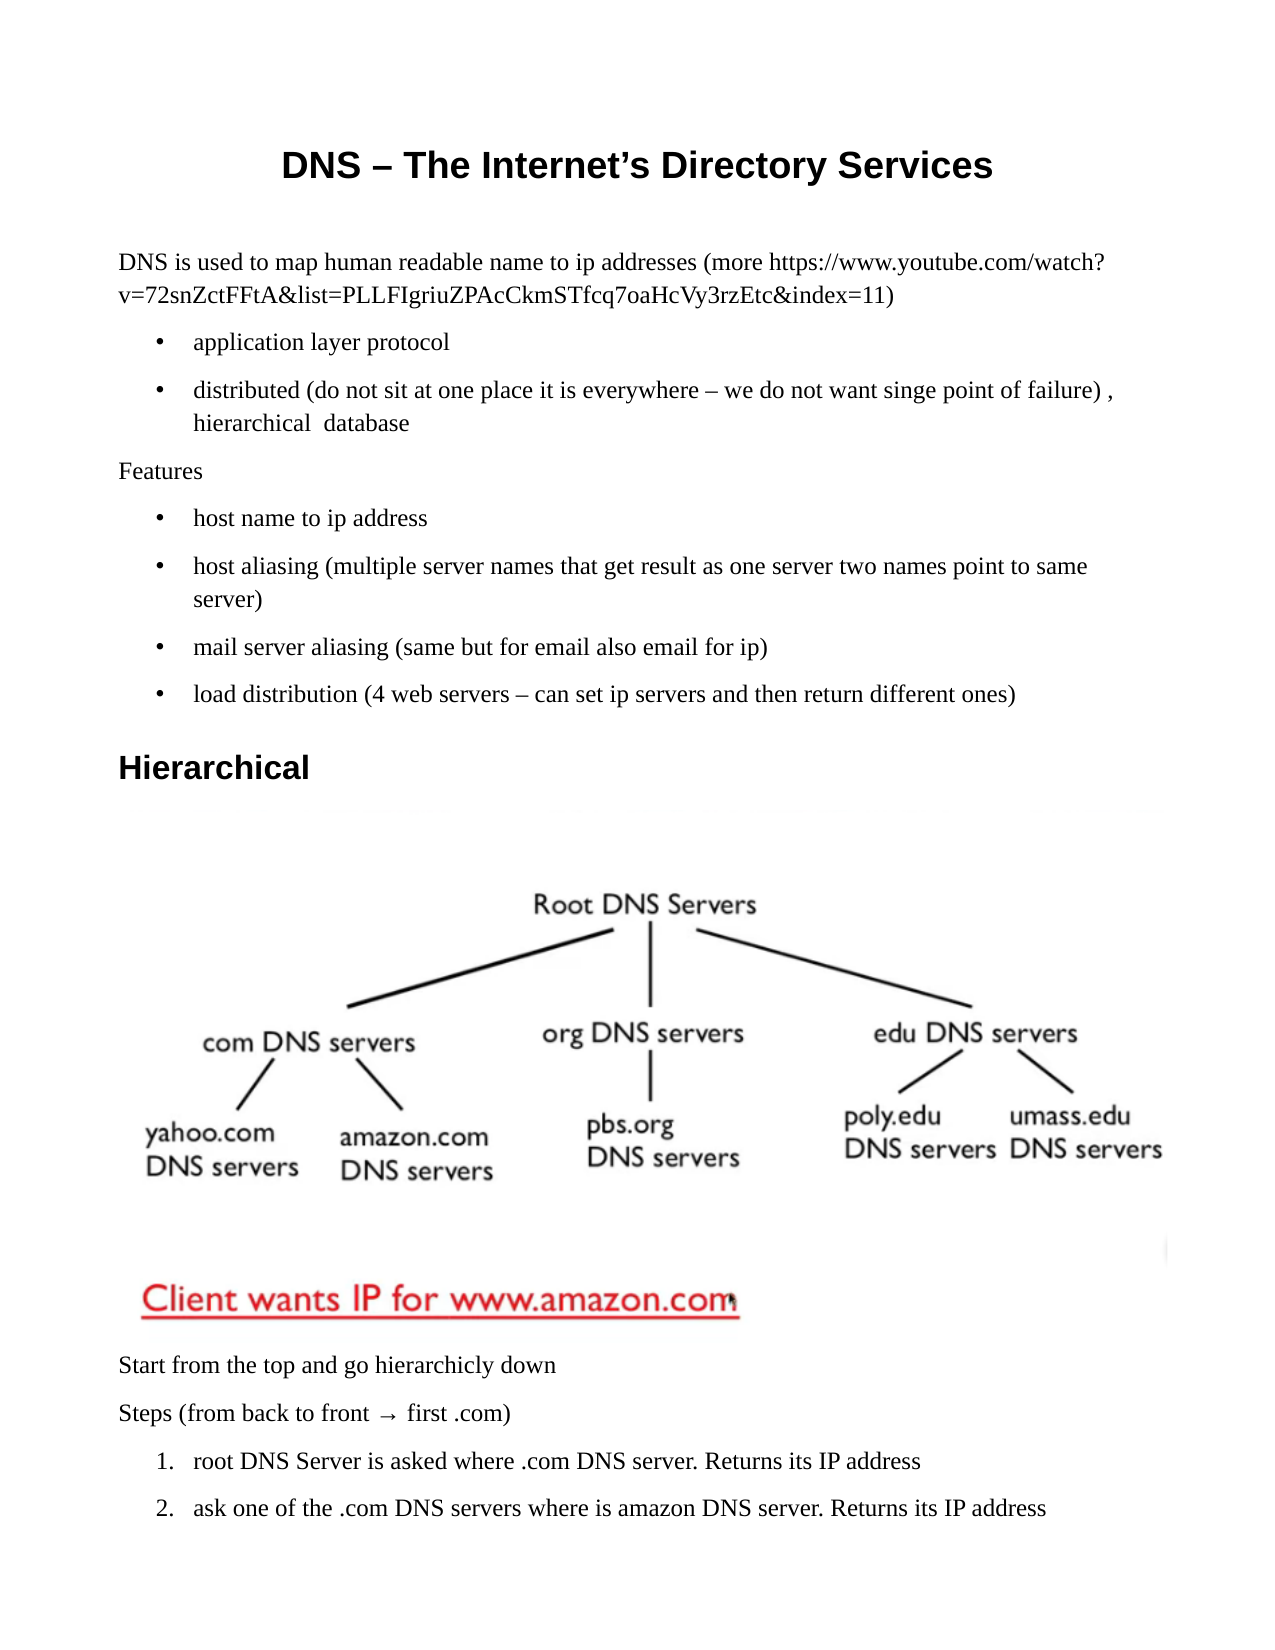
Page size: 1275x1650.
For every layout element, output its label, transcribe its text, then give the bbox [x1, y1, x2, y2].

subtitle Hierarchical [118, 748, 1157, 786]
list application layer protocol [156, 327, 1157, 356]
list host name to ip address [156, 503, 1157, 532]
text Features [118, 456, 1157, 484]
subtitle DNS – The Internet’s Directory Services [118, 143, 1157, 187]
text DNS is used to map human readable name to ip addresses (more https://www.youtube.com/watch?v=72snZctFFtA&list=PLLFIgriuZPAcCkmSTfcq7oaHcVy3rzEtc&index=11) [118, 247, 1157, 309]
list load distribution (4 web servers – can set ip servers and then return different ones) [156, 679, 1157, 708]
text Steps (from back to front → first .com) [118, 1398, 1157, 1427]
picture [128, 810, 1168, 1347]
list mail server aliasing (same but for email also email for ip) [156, 632, 1157, 660]
text Start from the top and go hierarchicly down [118, 799, 1157, 1379]
list host aliasing (multiple server names that get result as one server two names point to same server) [156, 551, 1157, 613]
list root DNS Server is asked where .com DNS server. Returns its IP address [156, 1446, 1157, 1474]
list distributed (do not sit at one place it is everywhere – we do not want singe point of failure) , hierarchical database [156, 375, 1157, 437]
list ask one of the .com DNS servers where is amazon DNS server. Returns its IP address [156, 1493, 1157, 1522]
